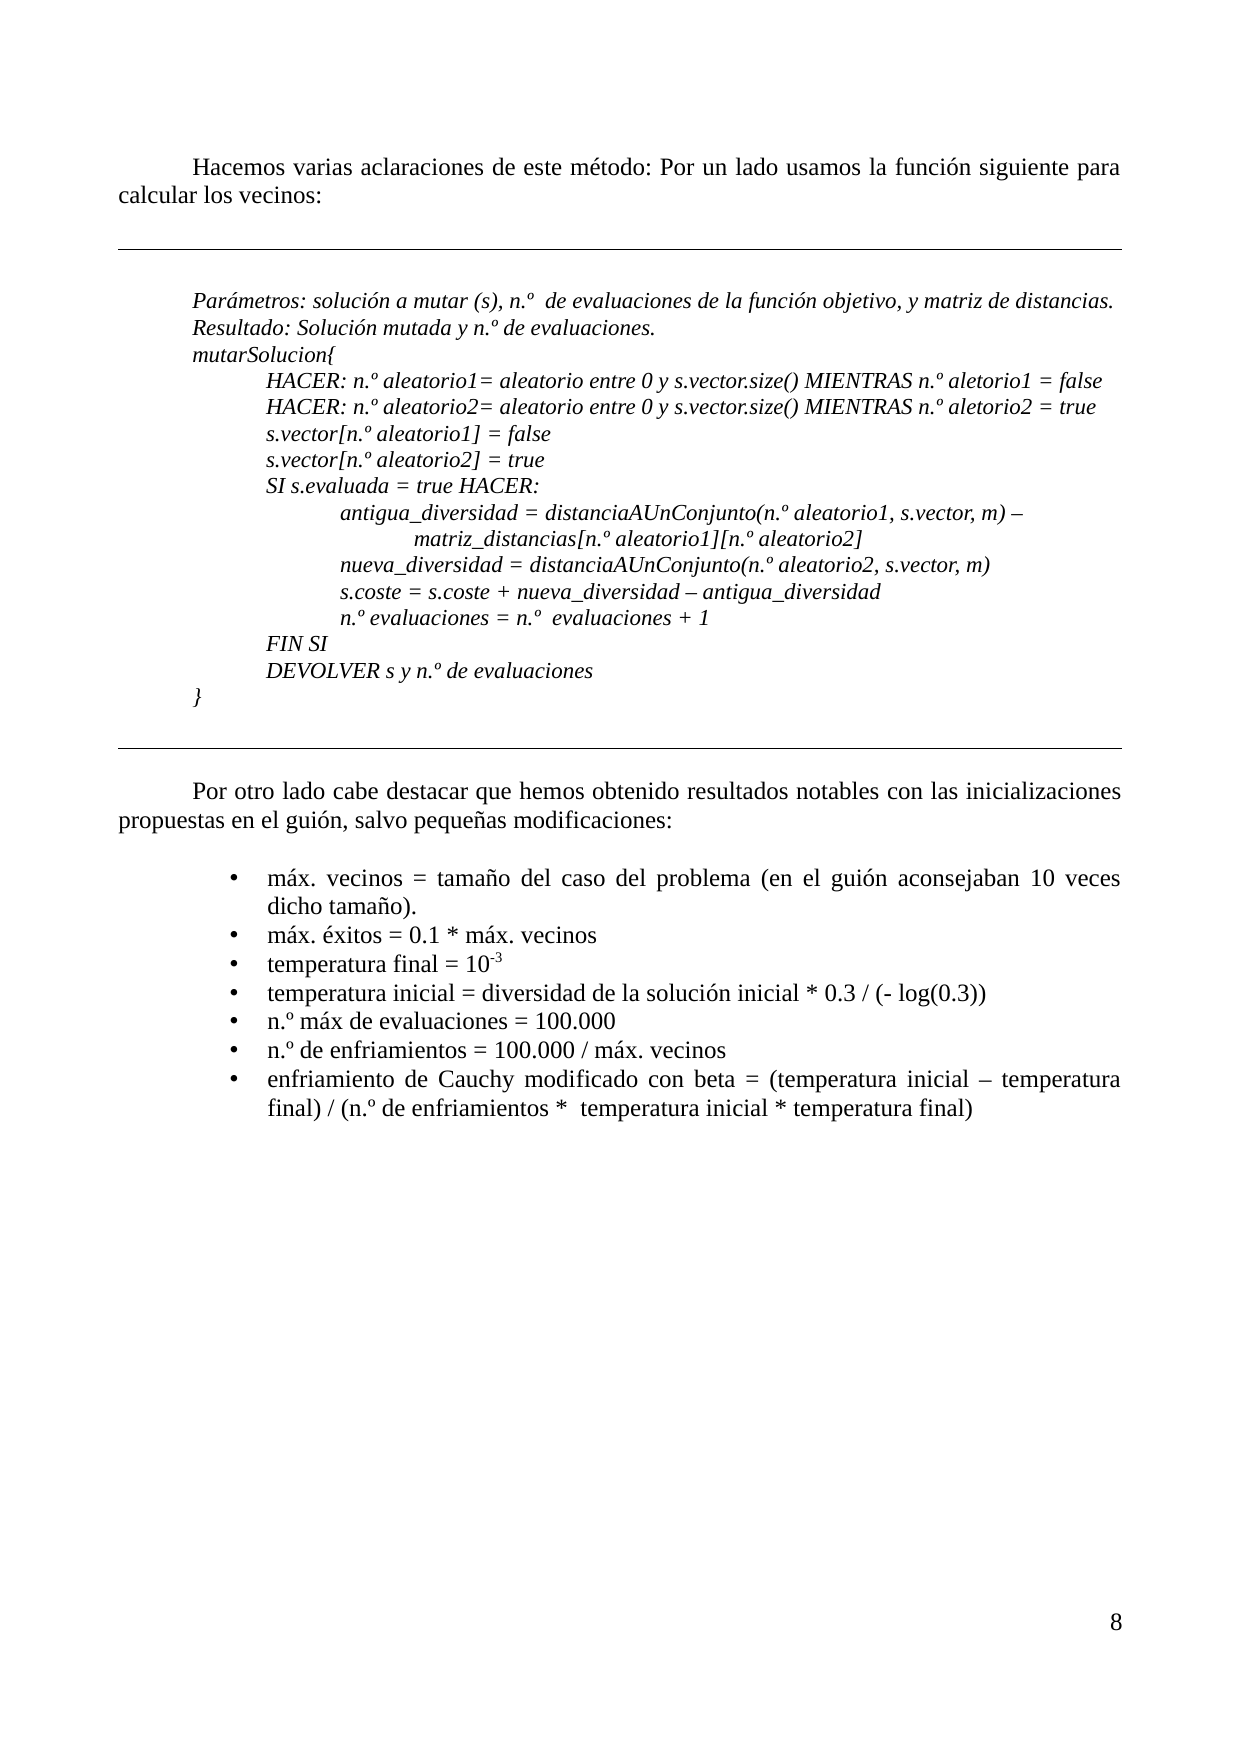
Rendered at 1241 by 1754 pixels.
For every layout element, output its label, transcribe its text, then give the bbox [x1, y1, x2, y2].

text antigua_diversidad = distanciaAUnConjunto(n.º aleatorio1, s.vector, m) – [118, 499, 1122, 525]
text s.vector[n.º aleatorio2] = true [118, 446, 1122, 472]
list temperatura final = 10-3 [229, 949, 1122, 978]
list n.º máx de evaluaciones = 100.000 [229, 1006, 1122, 1035]
text Hacemos varias aclaraciones de este método: Por un lado usamos la función siguiente para calcular los vecinos: [118, 152, 1122, 209]
list temperatura inicial = diversidad de la solución inicial * 0.3 / (- log(0.3)) [229, 978, 1122, 1006]
list máx. vecinos = tamaño del caso del problema (en el guión aconsejaban 10 veces dicho tamaño). [229, 863, 1122, 920]
text Parámetros: solución a mutar (s), n.º de evaluaciones de la función objetivo, y matriz de distancias. [118, 286, 1122, 314]
list enfriamiento de Cauchy modificado con beta = (temperatura inicial – temperatura final) / (n.º de enfriamientos * temperatura inicial * temperatura final) [229, 1064, 1122, 1121]
text s.vector[n.º aleatorio1] = false [118, 420, 1122, 446]
text HACER: n.º aleatorio2= aleatorio entre 0 y s.vector.size() MIENTRAS n.º aletorio2 = true [118, 393, 1122, 420]
text s.coste = s.coste + nueva_diversidad – antigua_diversidad [118, 578, 1122, 604]
text mutarSolucion{ [118, 341, 1122, 367]
text Por otro lado cabe destacar que hemos obtenido resultados notables con las inicializaciones propuestas en el guión, salvo pequeñas modificaciones: [118, 776, 1122, 834]
text DEVOLVER s y n.º de evaluaciones [118, 657, 1122, 683]
text Resultado: Solución mutada y n.º de evaluaciones. [118, 314, 1122, 341]
list máx. éxitos = 0.1 * máx. vecinos [229, 920, 1122, 949]
text SI s.evaluada = true HACER: [118, 472, 1122, 499]
text } [118, 683, 1122, 709]
text n.º evaluaciones = n.º evaluaciones + 1 [118, 604, 1122, 631]
list n.º de enfriamientos = 100.000 / máx. vecinos [229, 1035, 1122, 1064]
text nueva_diversidad = distanciaAUnConjunto(n.º aleatorio2, s.vector, m) [118, 551, 1122, 578]
text HACER: n.º aleatorio1= aleatorio entre 0 y s.vector.size() MIENTRAS n.º aletorio1 = false [118, 367, 1122, 393]
text FIN SI [118, 631, 1122, 657]
text matriz_distancias[n.º aleatorio1][n.º aleatorio2] [118, 525, 1122, 551]
